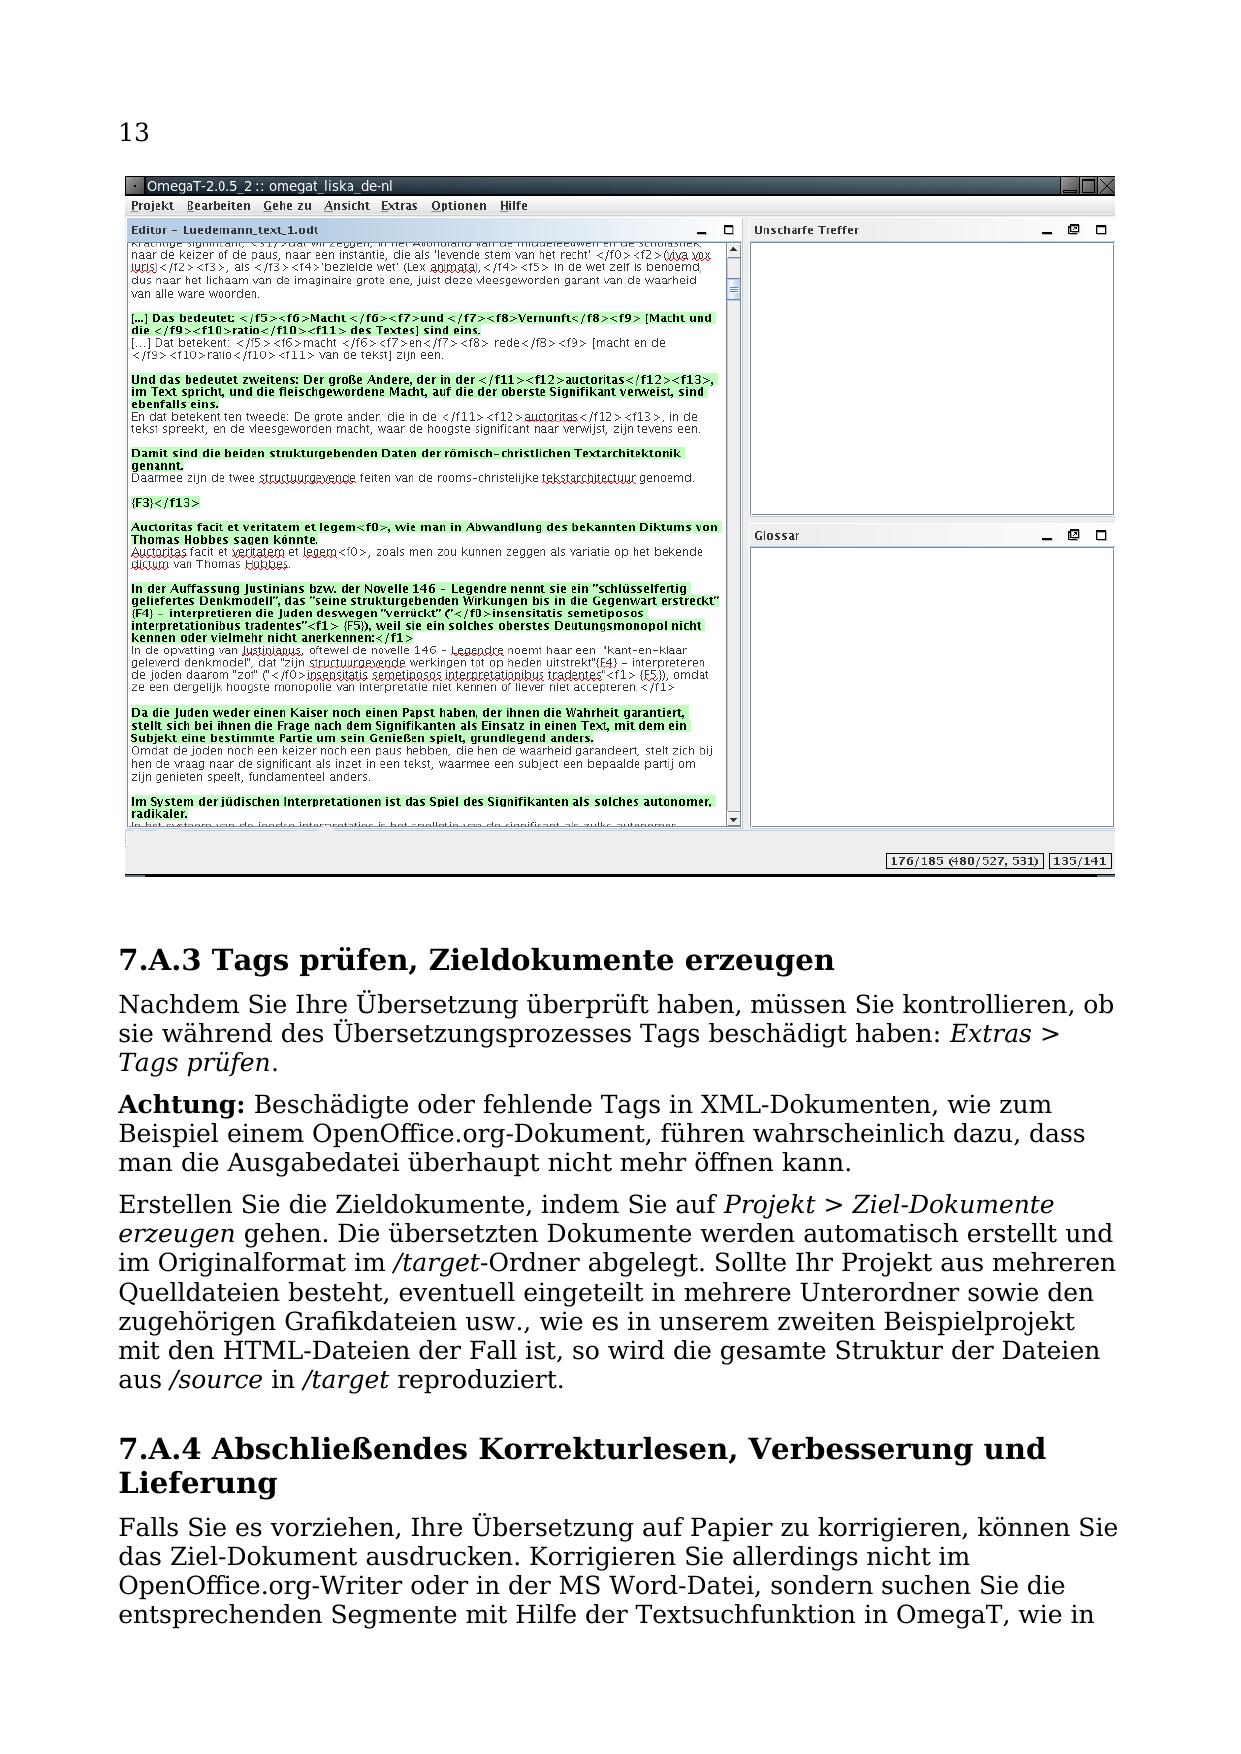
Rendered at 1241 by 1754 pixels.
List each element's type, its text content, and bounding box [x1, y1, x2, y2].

picture [125, 176, 1115, 877]
text Falls Sie es vorziehen, Ihre Übersetzung auf Papier zu korrigieren, können Sie das Ziel-Dokument ausdrucken. Korrigieren Sie allerdings nicht im OpenOffice.org-Writer oder in der MS Word-Datei, sondern suchen Sie die entsprechenden Segmente mit Hilfe der Textsuchfunktion in OmegaT, wie in [118, 1513, 1122, 1629]
subtitle 7.A.4 Abschließendes Korrekturlesen, Verbesserung und Lieferung [118, 1432, 1122, 1500]
text Erstellen Sie die Zieldokumente, indem Sie auf Projekt > Ziel-Dokumente erzeugen gehen. Die übersetzten Dokumente werden automatisch erstellt und im Originalformat im /target-Ordner abgelegt. Sollte Ihr Projekt aus mehreren Quelldateien besteht, eventuell eingeteilt in mehrere Unterordner sowie den zugehörigen Grafikdateien usw., wie es in unserem zweiten Beispielprojekt mit den HTML-Dateien der Fall ist, so wird die gesamte Struktur der Dateien aus /source in /target reproduziert. [118, 1190, 1122, 1394]
text Nachdem Sie Ihre Übersetzung überprüft haben, müssen Sie kontrollieren, ob sie während des Übersetzungsprozesses Tags beschädigt haben: Extras > Tags prüfen. [118, 990, 1122, 1077]
text Achtung: Beschädigte oder fehlende Tags in XML-Dokumenten, wie zum Beispiel einem OpenOffice.org-Dokument, führen wahrscheinlich dazu, dass man die Ausgabedatei überhaupt nicht mehr öffnen kann. [118, 1090, 1122, 1178]
